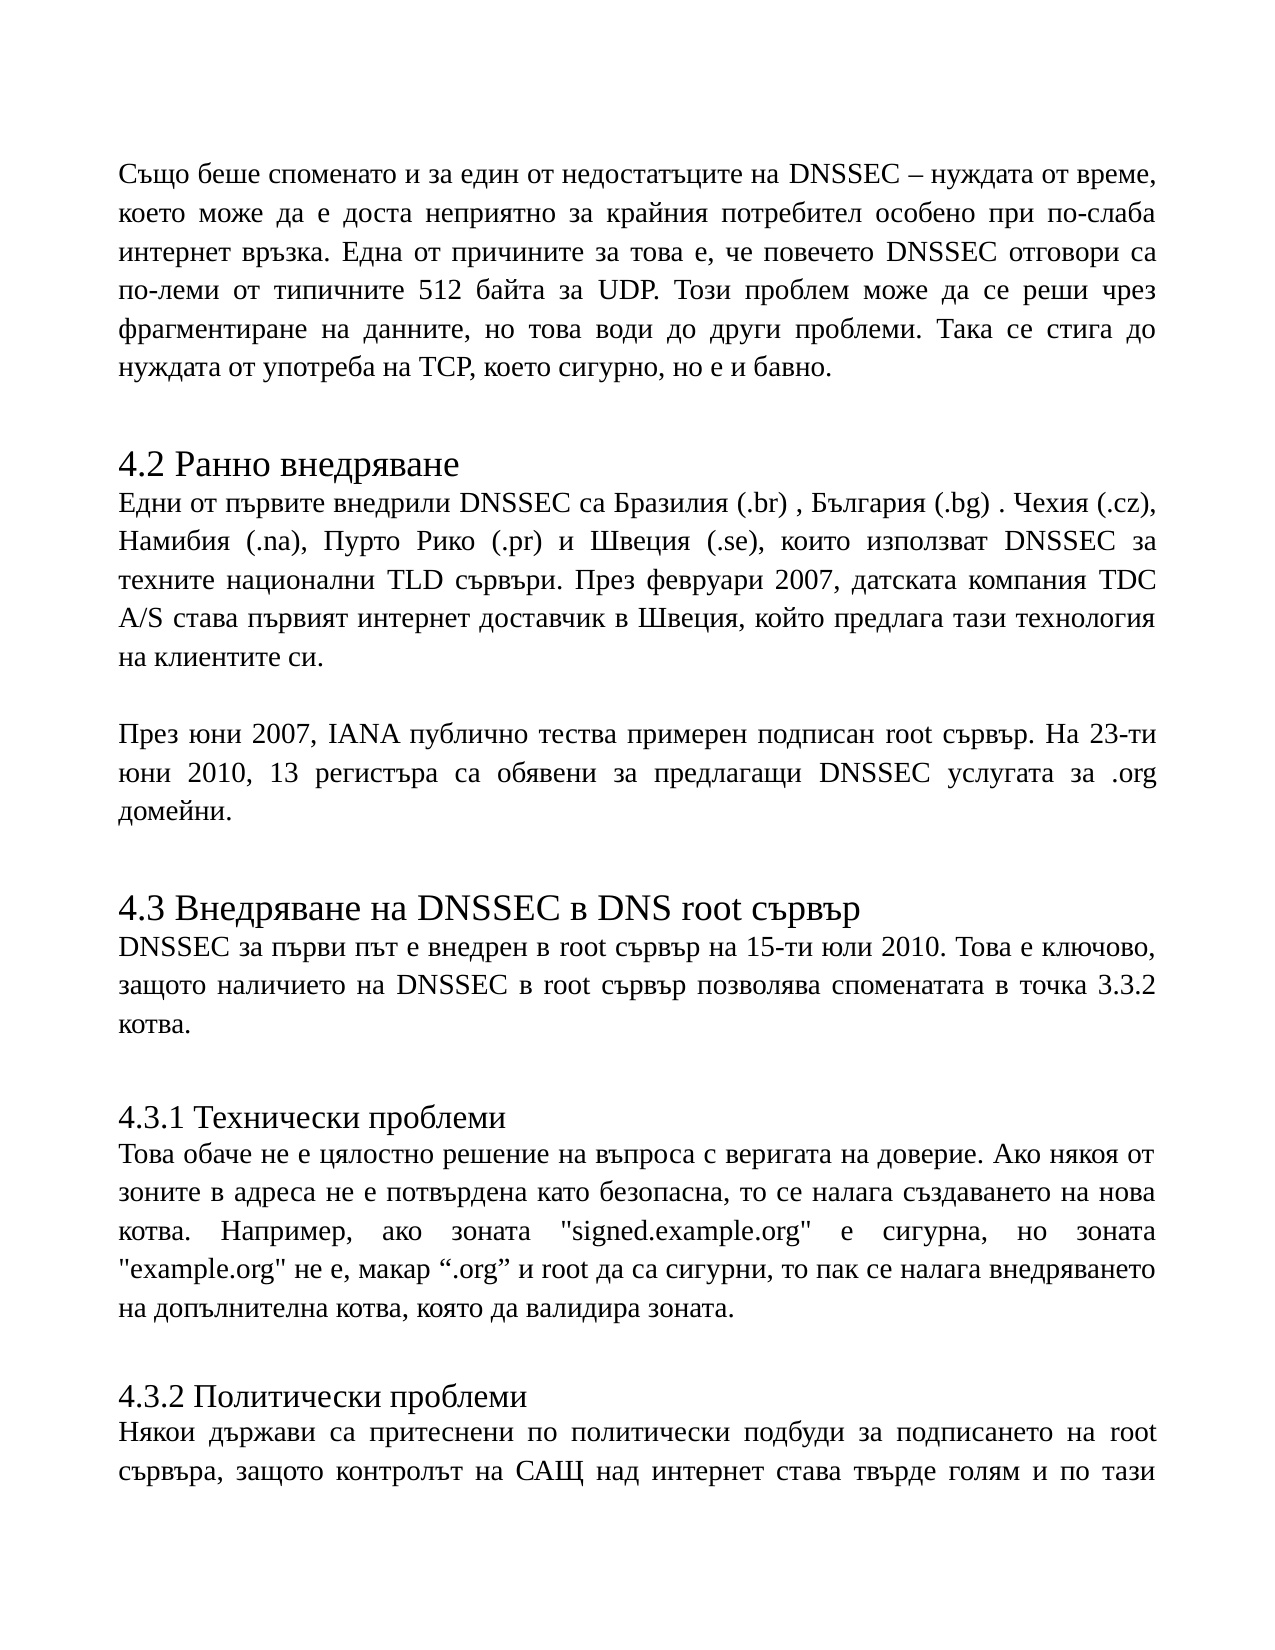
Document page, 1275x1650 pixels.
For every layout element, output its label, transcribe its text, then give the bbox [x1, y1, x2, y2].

text DNSSEC за първи път е внедрен в root сървър на 15-ти юли 2010. Това е ключово, защото наличието на DNSSEC в root сървър позволява споменатата в точка 3.3.2 котва. [118, 929, 1157, 1039]
text Едни от първите внедрили DNSSEC са Бразилия (.br) , България (.bg) . Чехия (.cz), Намибия (.na), Пурто Рико (.pr) и Швеция (.se), които използват DNSSEC за техните национални TLD сървъри. През февруари 2007, датската компания TDC A/S става първият интернет доставчик в Швеция, който предлага тази технология на клиентите си. [118, 485, 1157, 673]
text Някои държави са притеснени по политически подбуди за подписането на root сървъра, защото контролът на САЩ над интернет става твърде голям и по тази [118, 1414, 1157, 1487]
text Също беше споменато и за един от недостатъците на DNSSEC – нуждата от време, което може да е доста неприятно за крайния потребител особено при по-слаба интернет връзка. Една от причините за това е, че повечето DNSSEC отговори са по-леми от типичните 512 байта за UDP. Този проблем може да се реши чрез фрагментиране на данните, но това води до други проблеми. Така се стига до нуждата от употреба на TCP, което сигурно, но е и бавно. [118, 157, 1157, 383]
text През юни 2007, IANA публично тества примерен подписан root сървър. На 23-ти юни 2010, 13 регистъра са обявени за предлагащи DNSSEC услугата за .org домейни. [118, 716, 1157, 827]
subtitle 4.3.2 Политически проблеми [118, 1376, 1157, 1414]
subtitle 4.2 Ранно внедряване [118, 442, 1157, 485]
text Това обаче не е цялостно решение на въпроса с веригата на доверие. Ако някоя от зоните в адреса не е потвърдена като безопасна, то се налага създаването на нова котва. Например, ако зоната "signed.example.org" е сигурна, но зоната "example.org" не е, макар “.org” и root да са сигурни, то пак се налага внедряването на допълнителна котва, която да валидира зоната. [118, 1136, 1157, 1323]
subtitle 4.3.1 Технически проблеми [118, 1097, 1157, 1136]
subtitle 4.3 Внедряване на DNSSEC в DNS root сървър [118, 886, 1157, 929]
